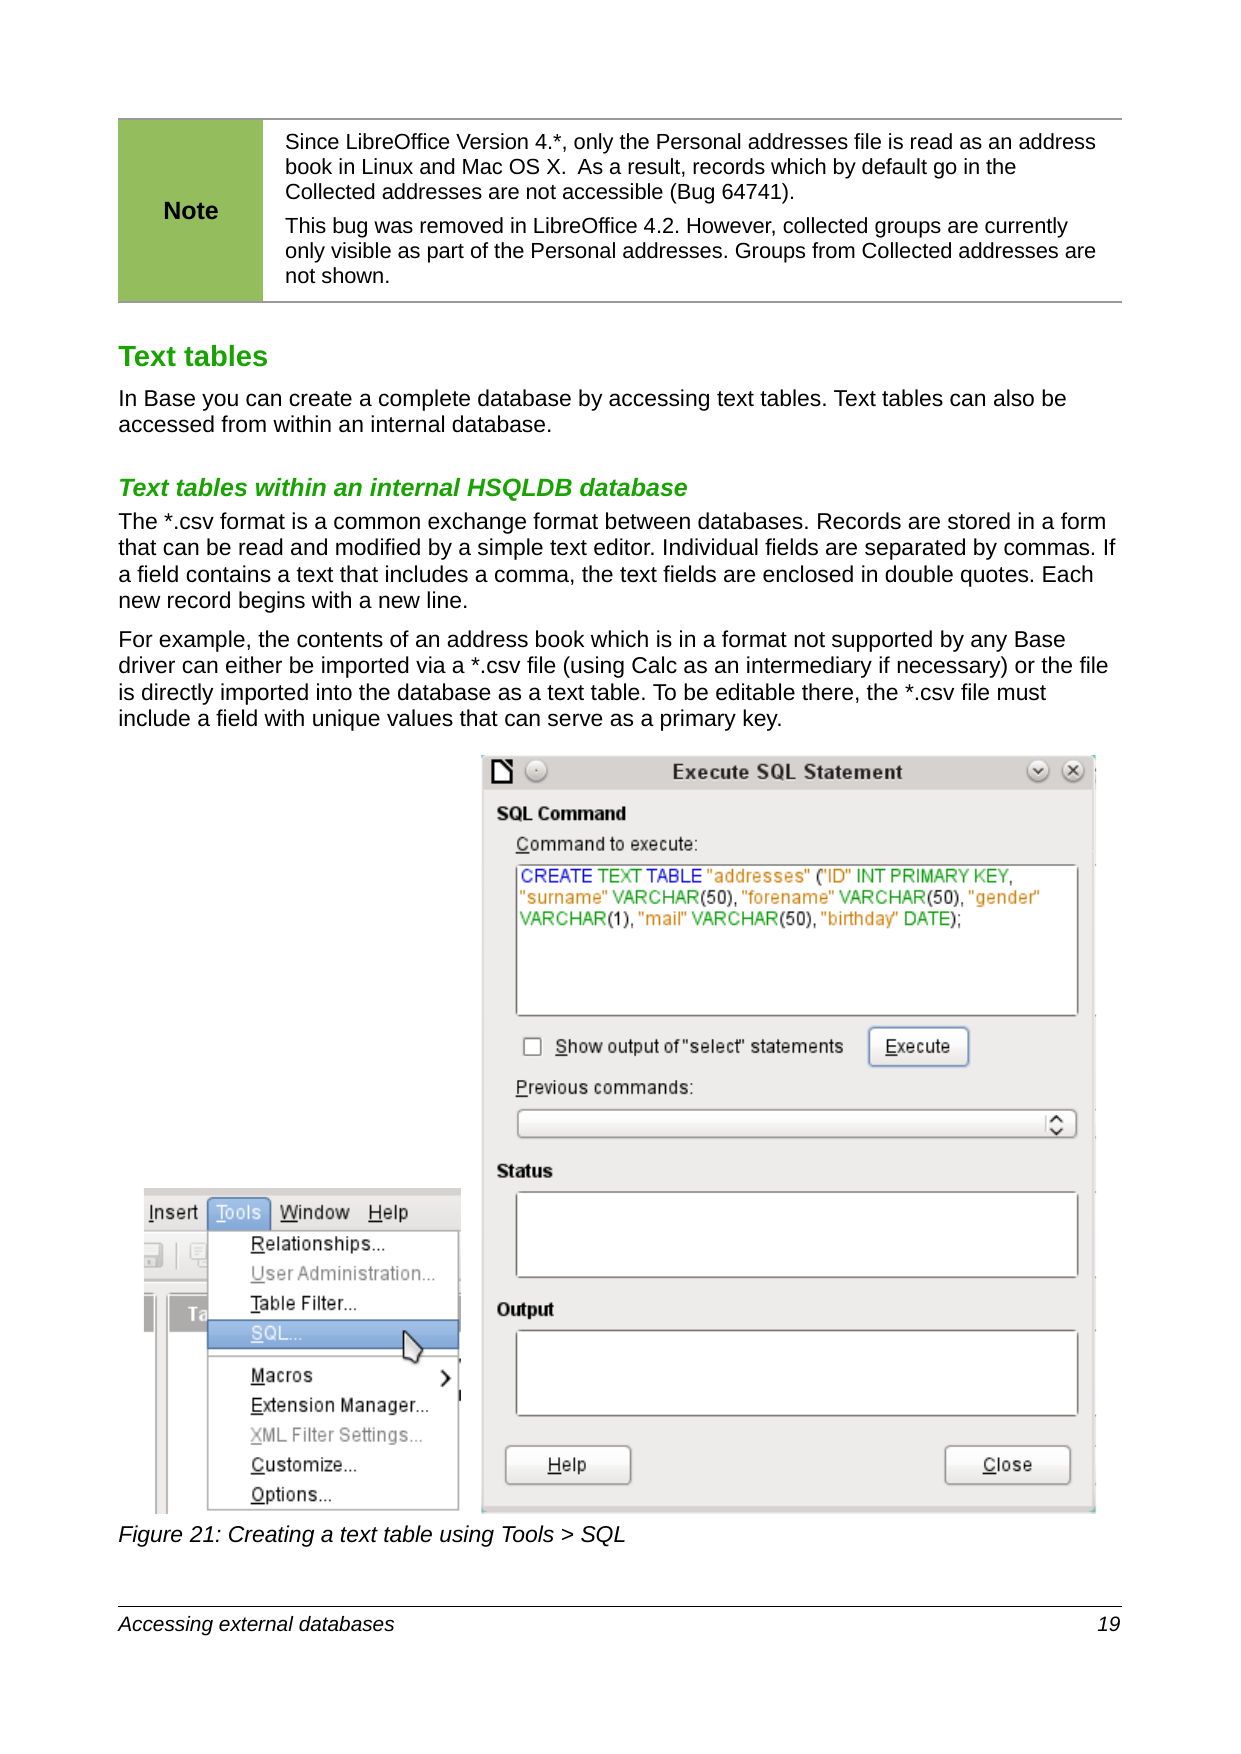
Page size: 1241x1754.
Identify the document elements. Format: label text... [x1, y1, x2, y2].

text For example, the contents of an address book which is in a format not supported by any Base driver can either be imported via a *.csv file (using Calc as an intermediary if necessary) or the file is directly imported into the database as a text table. To be editable there, the *.csv file must include a field with unique values that can serve as a primary key. [118, 626, 1122, 731]
picture [143, 1188, 461, 1514]
subtitle Text tables within an internal HSQLDB database [118, 473, 1122, 502]
picture [481, 755, 1097, 1514]
subtitle Text tables [118, 339, 1122, 372]
table_header Note [118, 120, 263, 301]
table_header Since LibreOffice Version 4.*, only the Personal addresses file is read as an address book in Linux and Mac OS X. As a result, records which by default go in the Collected addresses are not accessible (Bug 64741). This bug was removed in LibreOffice 4.2. However, collected groups are currently only visible as part of the Personal addresses. Groups from Collected addresses are not shown. [264, 120, 1122, 301]
text Figure 21: Creating a text table using Tools > SQL [118, 1521, 1122, 1548]
text In Base you can create a complete database by accessing text tables. Text tables can also be accessed from within an internal database. [118, 384, 1122, 437]
text The *.csv format is a common exchange format between databases. Records are stored in a form that can be read and modified by a simple text editor. Individual fields are separated by commas. If a field contains a text that includes a comma, the text fields are enclosed in double quotes. Each new record begins with a new line. [118, 508, 1122, 613]
